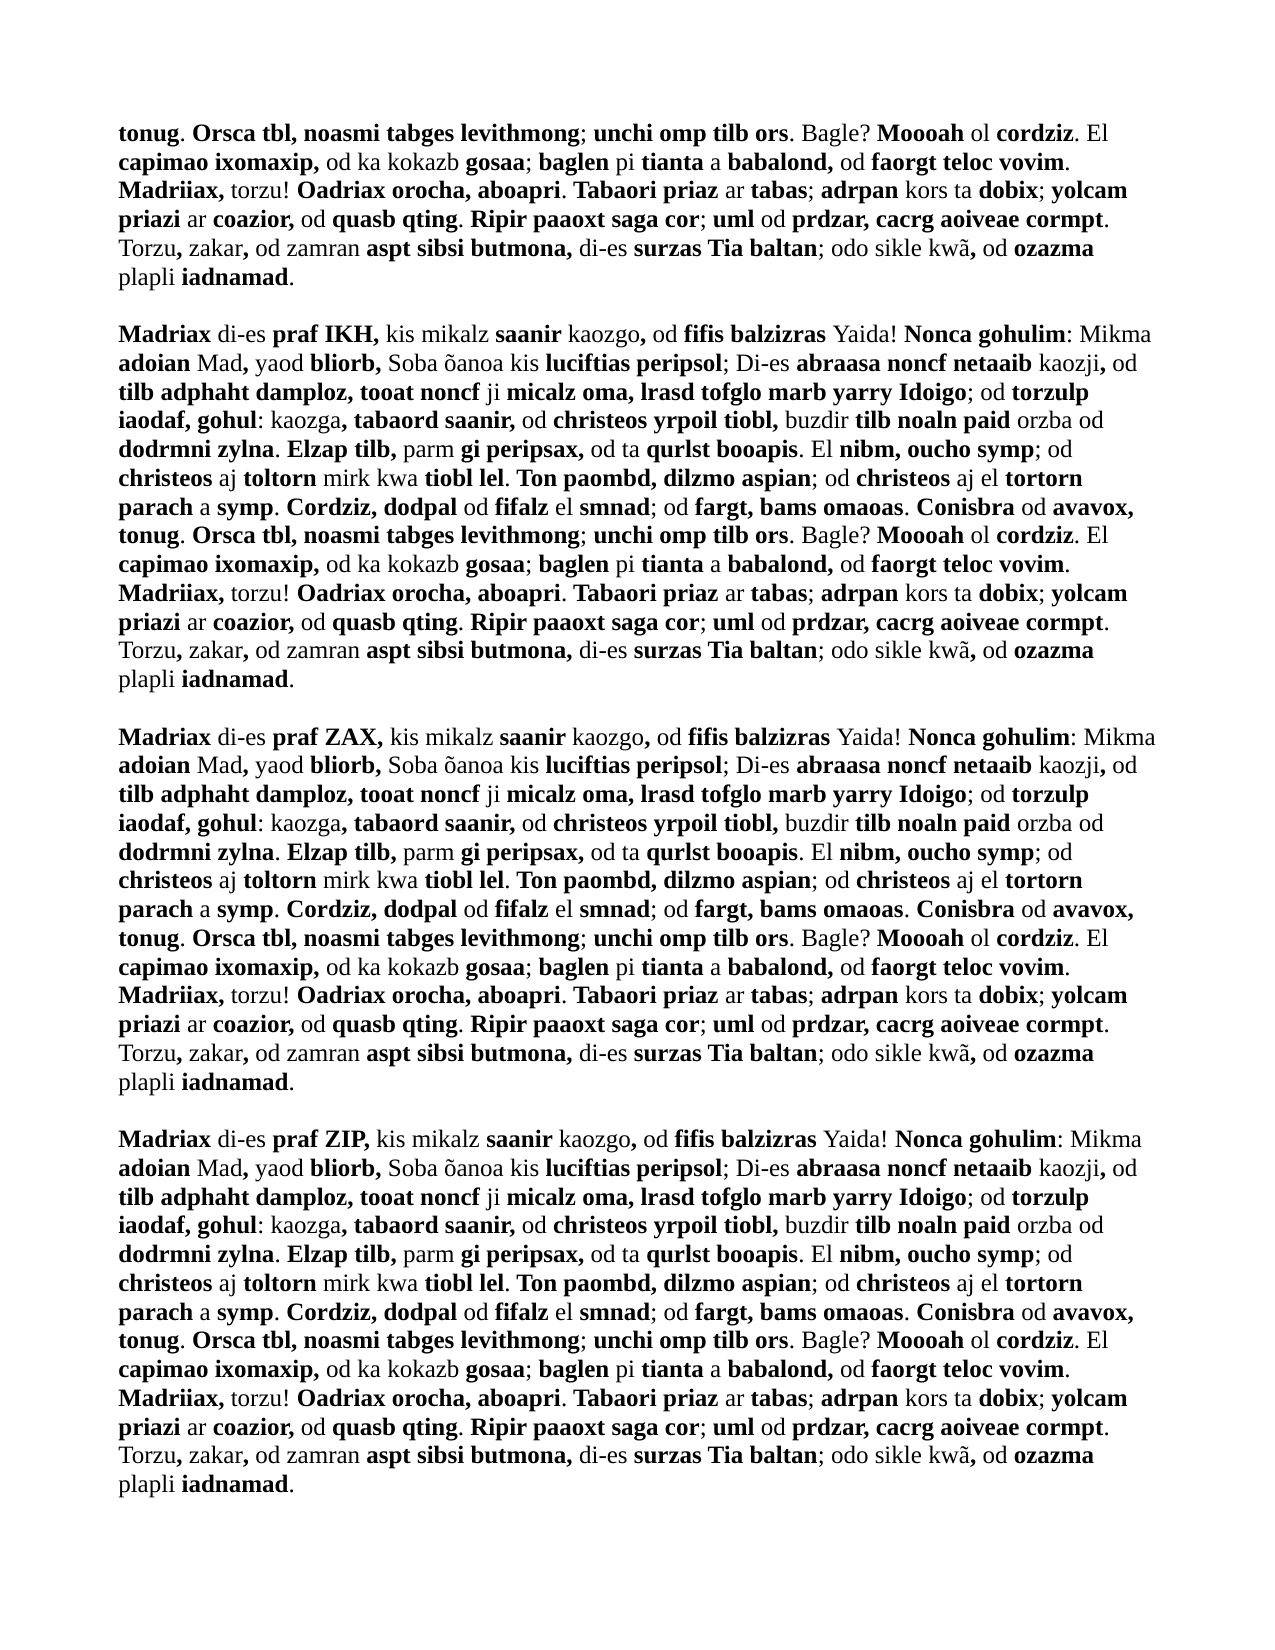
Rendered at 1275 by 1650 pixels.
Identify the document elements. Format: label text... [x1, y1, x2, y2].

text tonug. Orsca tbl, noasmi tabges levithmong; unchi omp tilb ors. Bagle? Moooah ol cordziz. El capimao ixomaxip, od ka kokazb gosaa; baglen pi tianta a babalond, od faorgt teloc vovim. Madriiax, torzu! Oadriax orocha, aboapri. Tabaori priaz ar tabas; adrpan kors ta dobix; yolcam priazi ar coazior, od quasb qting. Ripir paaoxt saga cor; uml od prdzar, cacrg aoiveae cormpt. Torzu, zakar, od zamran aspt sibsi butmona, di-es surzas Tia baltan; odo sikle kwã, od ozazma plapli iadnamad. [118, 118, 1157, 291]
text Madriax di-es praf ZIP, kis mikalz saanir kaozgo, od fifis balzizras Yaida! Nonca gohulim: Mikma adoian Mad, yaod bliorb, Soba õanoa kis luciftias peripsol; Di-es abraasa noncf netaaib kaozji, od tilb adphaht damploz, tooat noncf ji micalz oma, lrasd tofglo marb yarry Idoigo; od torzulp iaodaf, gohul: kaozga, tabaord saanir, od christeos yrpoil tiobl, buzdir tilb noaln paid orzba od dodrmni zylna. Elzap tilb, parm gi peripsax, od ta qurlst booapis. El nibm, oucho symp; od christeos aj toltorn mirk kwa tiobl lel. Ton paombd, dilzmo aspian; od christeos aj el tortorn parach a symp. Cordziz, dodpal od fifalz el smnad; od fargt, bams omaoas. Conisbra od avavox, tonug. Orsca tbl, noasmi tabges levithmong; unchi omp tilb ors. Bagle? Moooah ol cordziz. El capimao ixomaxip, od ka kokazb gosaa; baglen pi tianta a babalond, od faorgt teloc vovim. Madriiax, torzu! Oadriax orocha, aboapri. Tabaori priaz ar tabas; adrpan kors ta dobix; yolcam priazi ar coazior, od quasb qting. Ripir paaoxt saga cor; uml od prdzar, cacrg aoiveae cormpt. Torzu, zakar, od zamran aspt sibsi butmona, di-es surzas Tia baltan; odo sikle kwã, od ozazma plapli iadnamad. [118, 1124, 1157, 1498]
text Madriax di-es praf IKH, kis mikalz saanir kaozgo, od fifis balzizras Yaida! Nonca gohulim: Mikma adoian Mad, yaod bliorb, Soba õanoa kis luciftias peripsol; Di-es abraasa noncf netaaib kaozji, od tilb adphaht damploz, tooat noncf ji micalz oma, lrasd tofglo marb yarry Idoigo; od torzulp iaodaf, gohul: kaozga, tabaord saanir, od christeos yrpoil tiobl, buzdir tilb noaln paid orzba od dodrmni zylna. Elzap tilb, parm gi peripsax, od ta qurlst booapis. El nibm, oucho symp; od christeos aj toltorn mirk kwa tiobl lel. Ton paombd, dilzmo aspian; od christeos aj el tortorn parach a symp. Cordziz, dodpal od fifalz el smnad; od fargt, bams omaoas. Conisbra od avavox, tonug. Orsca tbl, noasmi tabges levithmong; unchi omp tilb ors. Bagle? Moooah ol cordziz. El capimao ixomaxip, od ka kokazb gosaa; baglen pi tianta a babalond, od faorgt teloc vovim. Madriiax, torzu! Oadriax orocha, aboapri. Tabaori priaz ar tabas; adrpan kors ta dobix; yolcam priazi ar coazior, od quasb qting. Ripir paaoxt saga cor; uml od prdzar, cacrg aoiveae cormpt. Torzu, zakar, od zamran aspt sibsi butmona, di-es surzas Tia baltan; odo sikle kwã, od ozazma plapli iadnamad. [118, 319, 1157, 693]
text Madriax di-es praf ZAX, kis mikalz saanir kaozgo, od fifis balzizras Yaida! Nonca gohulim: Mikma adoian Mad, yaod bliorb, Soba õanoa kis luciftias peripsol; Di-es abraasa noncf netaaib kaozji, od tilb adphaht damploz, tooat noncf ji micalz oma, lrasd tofglo marb yarry Idoigo; od torzulp iaodaf, gohul: kaozga, tabaord saanir, od christeos yrpoil tiobl, buzdir tilb noaln paid orzba od dodrmni zylna. Elzap tilb, parm gi peripsax, od ta qurlst booapis. El nibm, oucho symp; od christeos aj toltorn mirk kwa tiobl lel. Ton paombd, dilzmo aspian; od christeos aj el tortorn parach a symp. Cordziz, dodpal od fifalz el smnad; od fargt, bams omaoas. Conisbra od avavox, tonug. Orsca tbl, noasmi tabges levithmong; unchi omp tilb ors. Bagle? Moooah ol cordziz. El capimao ixomaxip, od ka kokazb gosaa; baglen pi tianta a babalond, od faorgt teloc vovim. Madriiax, torzu! Oadriax orocha, aboapri. Tabaori priaz ar tabas; adrpan kors ta dobix; yolcam priazi ar coazior, od quasb qting. Ripir paaoxt saga cor; uml od prdzar, cacrg aoiveae cormpt. Torzu, zakar, od zamran aspt sibsi butmona, di-es surzas Tia baltan; odo sikle kwã, od ozazma plapli iadnamad. [118, 722, 1157, 1096]
